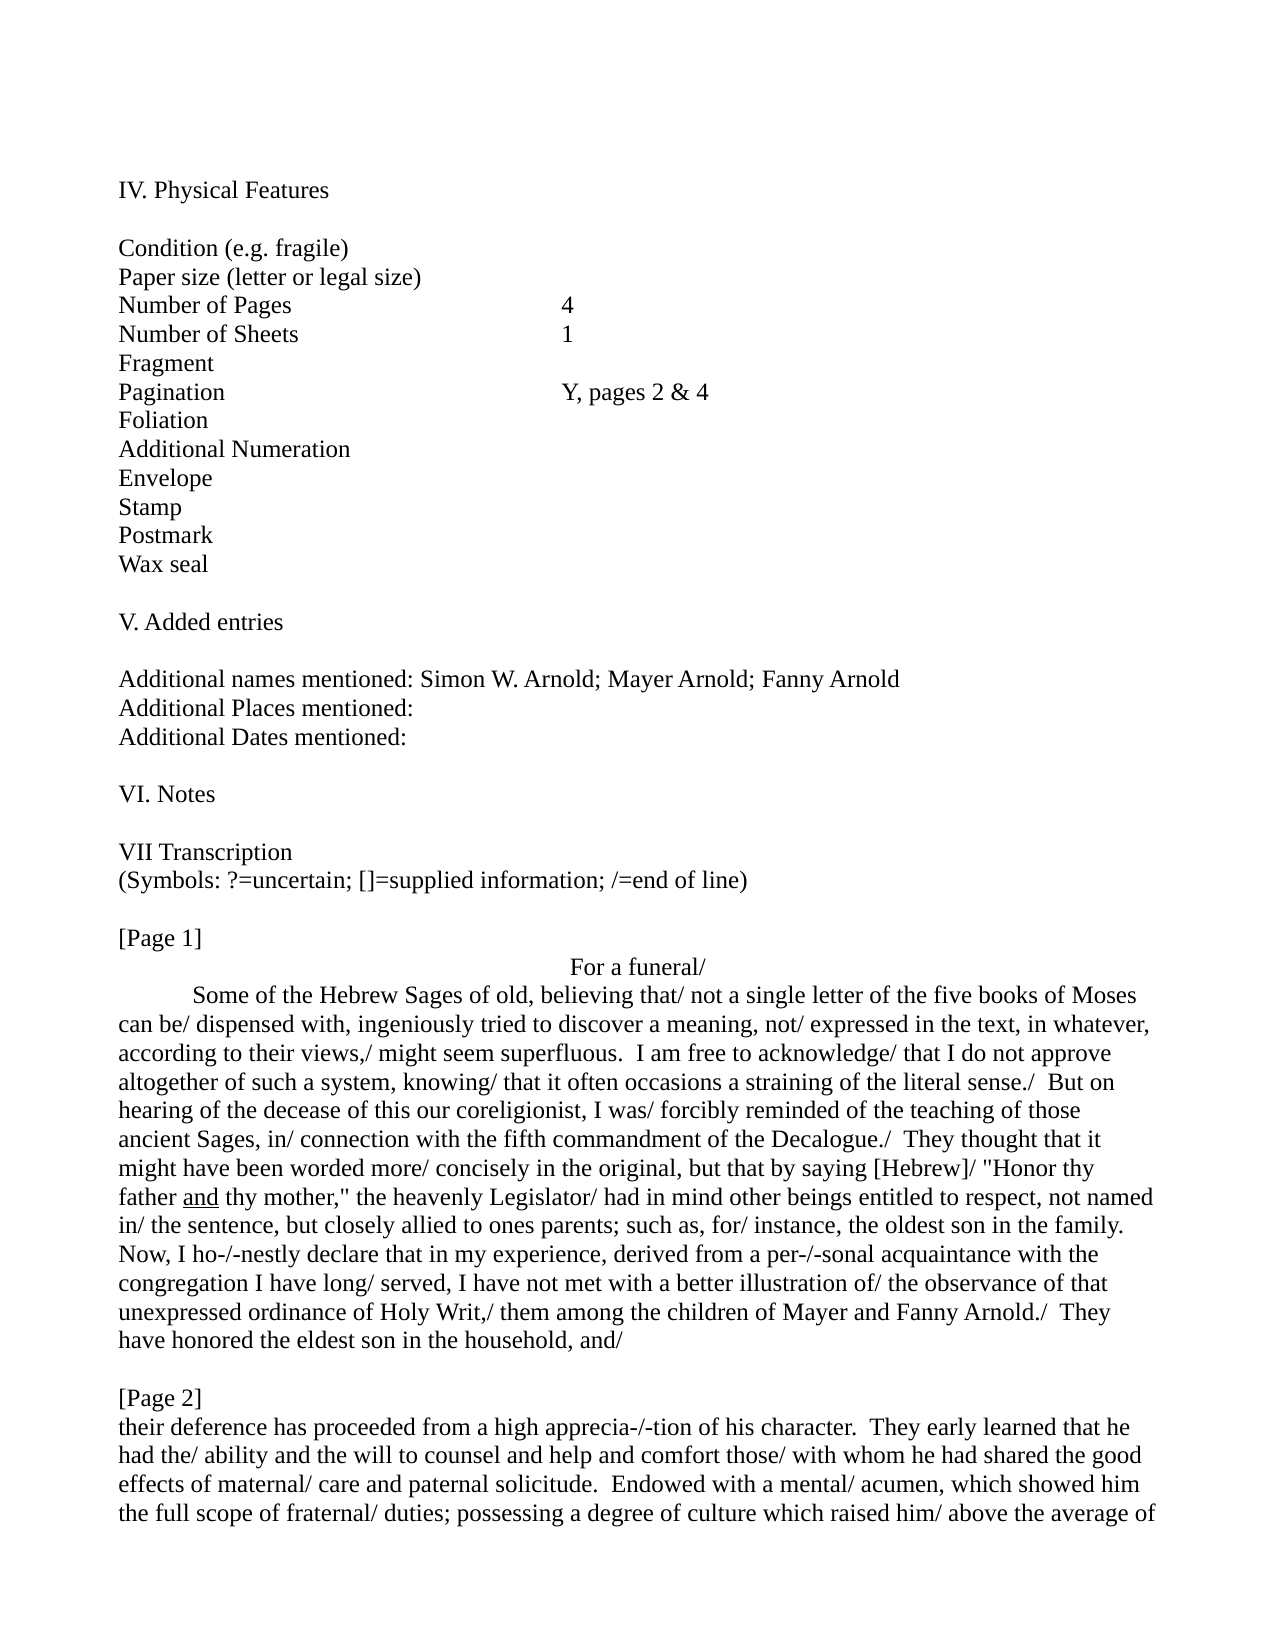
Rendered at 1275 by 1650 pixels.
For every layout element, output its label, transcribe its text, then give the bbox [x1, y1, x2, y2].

text IV. Physical Features [118, 176, 1157, 204]
text Postma rk [118, 521, 1157, 549]
text Stamp [118, 492, 1157, 521]
text For a funeral/ [118, 952, 1157, 981]
text Additional names mentioned: Simon W. Arnold; Mayer Arnold; Fanny Arnold [118, 664, 1157, 693]
text Envelope [118, 463, 1157, 492]
text Number of Sheets 1 [118, 319, 1157, 348]
text VI. Notes [118, 779, 1157, 808]
text V. Added entries [118, 607, 1157, 636]
text Wax seal [118, 549, 1157, 578]
text VII Transcription [118, 837, 1157, 866]
text their deference has proceeded from a high apprecia-/-tion of his character. They early learned that he had the/ ability and the will to counsel and help and comfort those/ with whom he had shared the good effects of maternal/ care and paternal solicitude. Endowed with a mental/ acumen, which showed him the full scope of fraternal/ duties; possessing a degree of culture which raised him/ above the average of [118, 1412, 1157, 1527]
text [Page 1] [118, 923, 1157, 952]
text Some of the Hebrew Sages of old, believing that/ not a single letter of the five books of Moses can be/ dispensed with, ingeniously tried to discover a meaning, not/ expressed in the text, in whatever, according to their views,/ might seem superfluous. I am free to acknowledge/ that I do not approve altogether of such a system, knowing/ that it often occasions a straining of the literal sense./ But on hearing of the decease of this our coreligionist, I was/ forcibly reminded of the teaching of those ancient Sages, in/ connection with the fifth commandment of the Decalogue./ They thought that it might have been worded more/ concisely in the original, but that by saying [Hebrew]/ "Honor thy father and thy mother," the heavenly Legislator/ had in mind other beings entitled to respect, not named in/ the sentence, but closely allied to ones parents; such as, for/ instance, the oldest son in the family. Now, I ho-/-nestly declare that in my experience, derived from a per-/-sonal acquaintance with the congregation I have long/ served, I have not met with a better illustration of/ the observance of that unexpressed ordinance of Holy Writ,/ them among the children of Mayer and Fanny Arnold./ They have honored the eldest son in the household, and/ [118, 981, 1157, 1354]
text Fragment [118, 348, 1157, 377]
text Additional Numeration [118, 434, 1157, 463]
text [Page 2] [118, 1383, 1157, 1412]
text Additional Dates mentioned: [118, 722, 1157, 751]
text Pagination Y, pages 2 & 4 [118, 377, 1157, 406]
text (Symbols: ?=uncertain; []=supplied information; /=end of line) [118, 866, 1157, 894]
text Paper size (letter or legal size) [118, 262, 1157, 291]
text Foliation [118, 406, 1157, 434]
text Number of Pages 4 [118, 291, 1157, 319]
text Condition (e.g. fragile) [118, 233, 1157, 262]
text Additional Places mentioned: [118, 693, 1157, 722]
